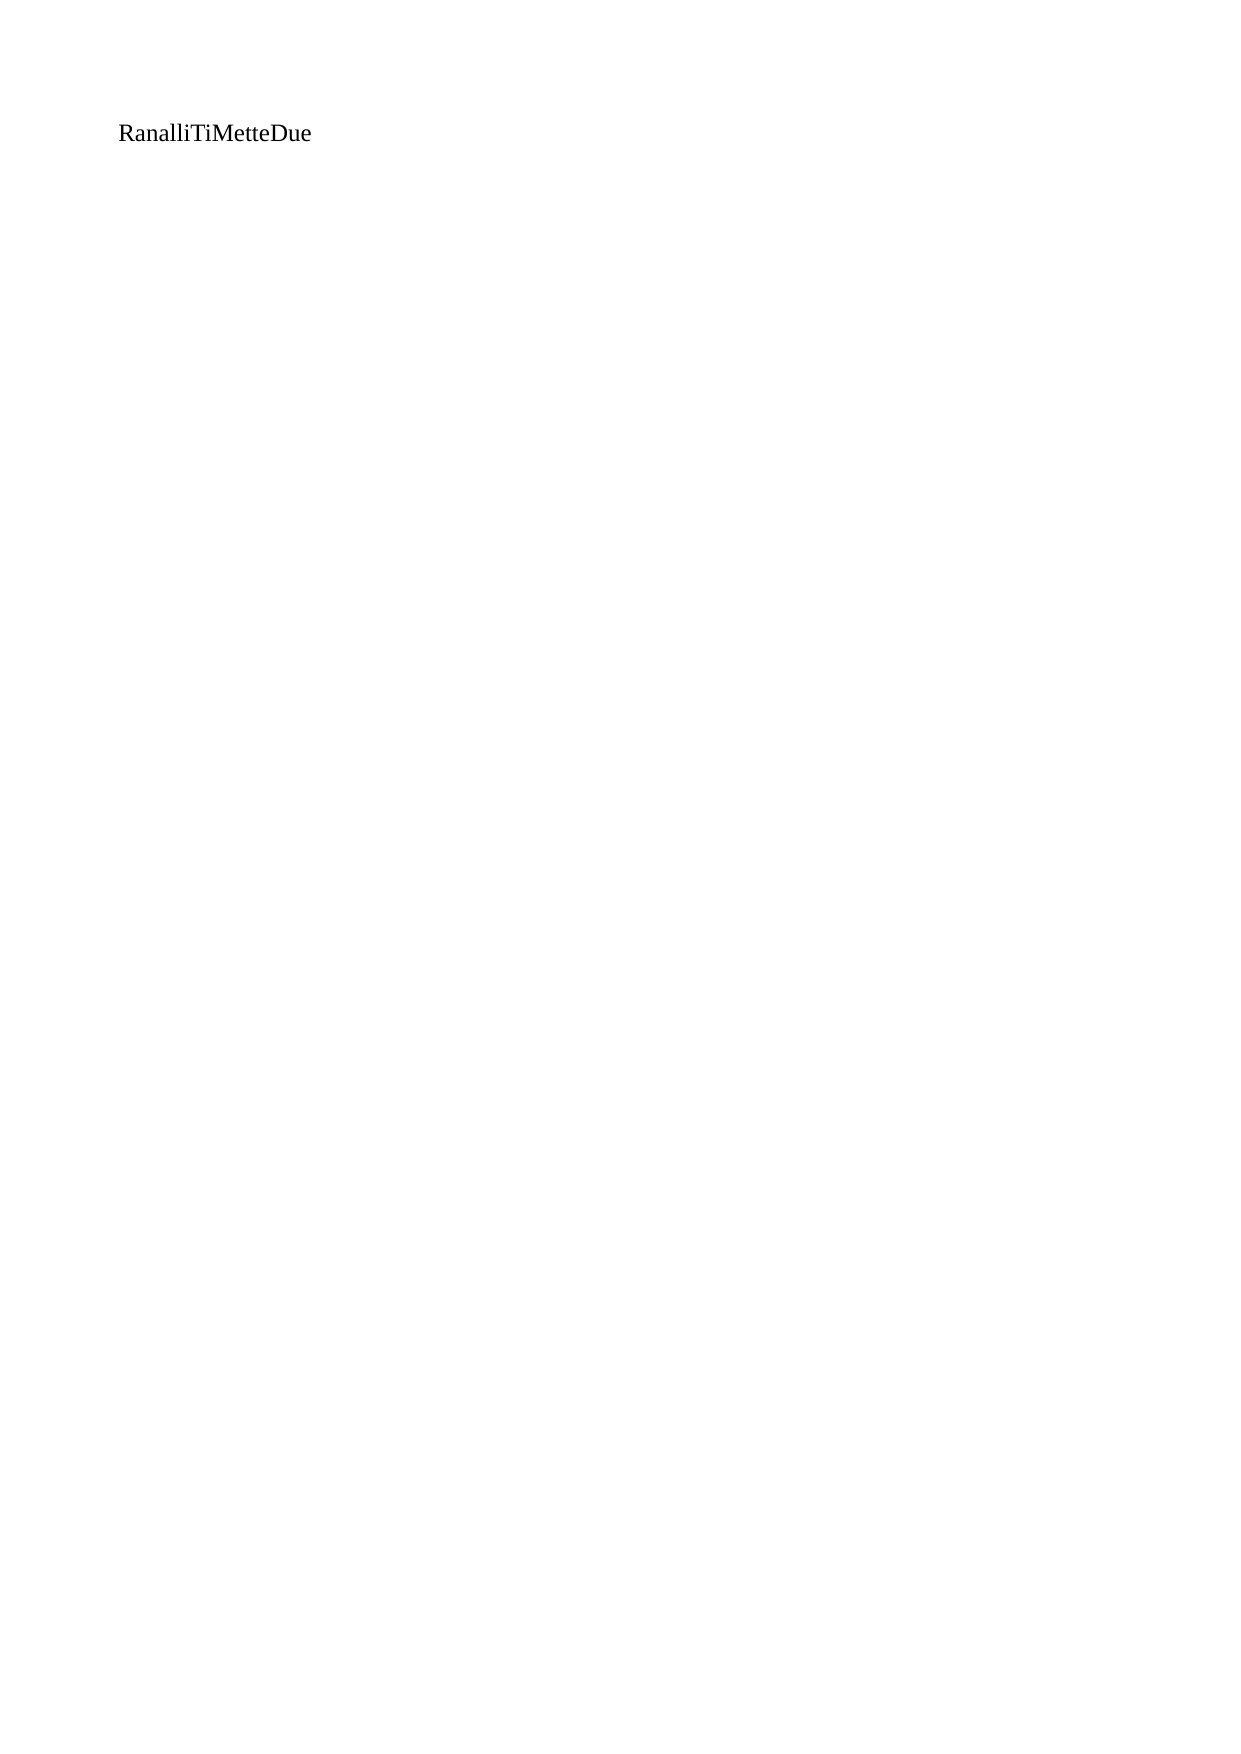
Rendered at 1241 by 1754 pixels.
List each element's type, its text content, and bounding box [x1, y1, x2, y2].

text RanalliTiMetteDue [118, 118, 1122, 147]
